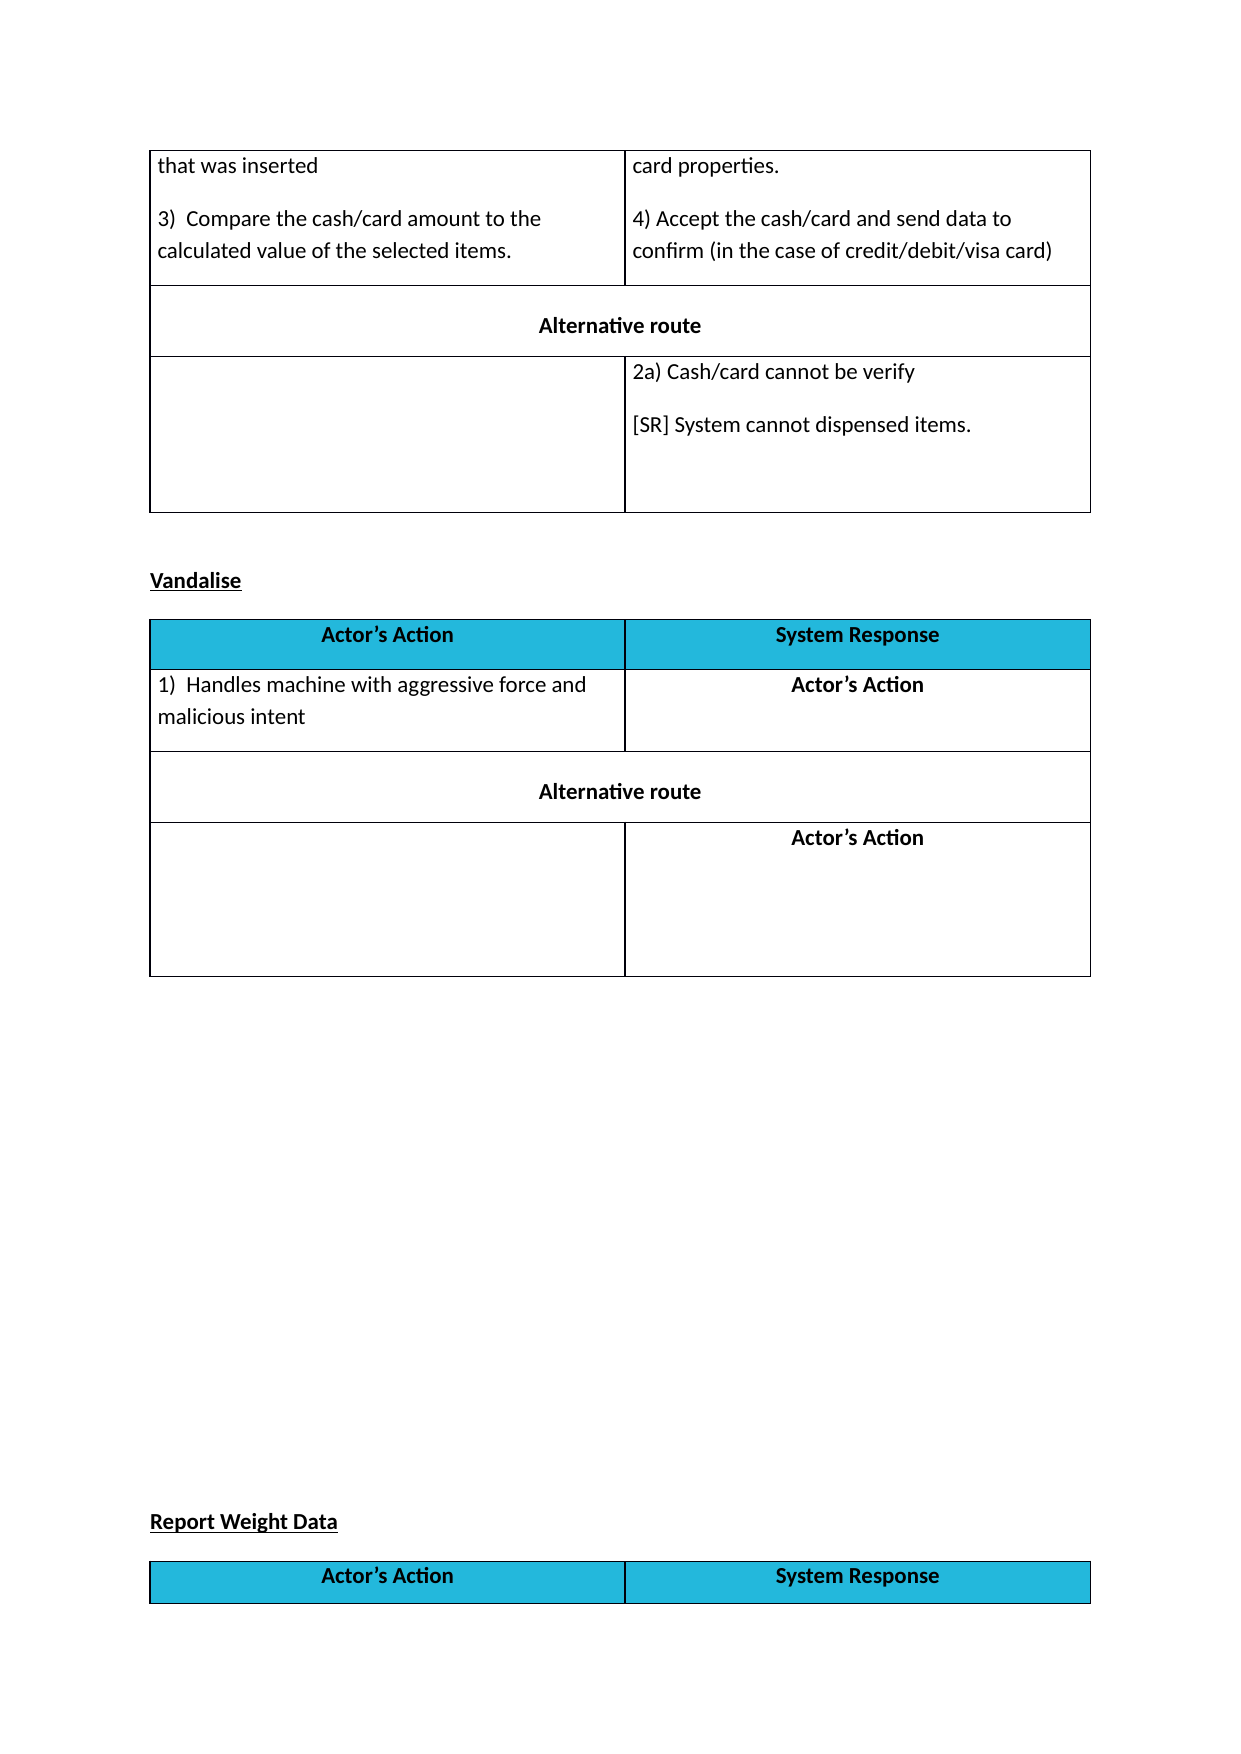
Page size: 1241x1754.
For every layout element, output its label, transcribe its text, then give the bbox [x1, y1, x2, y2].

text Vandalise [150, 566, 1090, 594]
table_cell [151, 823, 624, 976]
table_cell that was inserted 3) Compare the cash/card amount to the calculated value of the selected items. [151, 151, 624, 285]
table_cell Actor’s Action [626, 823, 1090, 976]
table_cell Alternative route [151, 286, 1090, 356]
table_header System Response [626, 620, 1090, 669]
table_cell Actor’s Action [626, 670, 1090, 751]
table_cell Alternative route [151, 752, 1090, 822]
table_cell 1) Handles machine with aggressive force and malicious intent [151, 670, 624, 751]
text Report Weight Data [150, 1507, 1090, 1536]
table_header Actor’s Action [151, 620, 624, 669]
table_header Actor’s Action [151, 1562, 624, 1603]
table_cell [151, 357, 624, 512]
table_cell 2a) Cash/card cannot be verify [SR] System cannot dispensed items. [626, 357, 1090, 512]
table_cell card properties. 4) Accept the cash/card and send data to confirm (in the case of credit/debit/visa card) [626, 151, 1090, 285]
table_header System Response [626, 1562, 1090, 1603]
